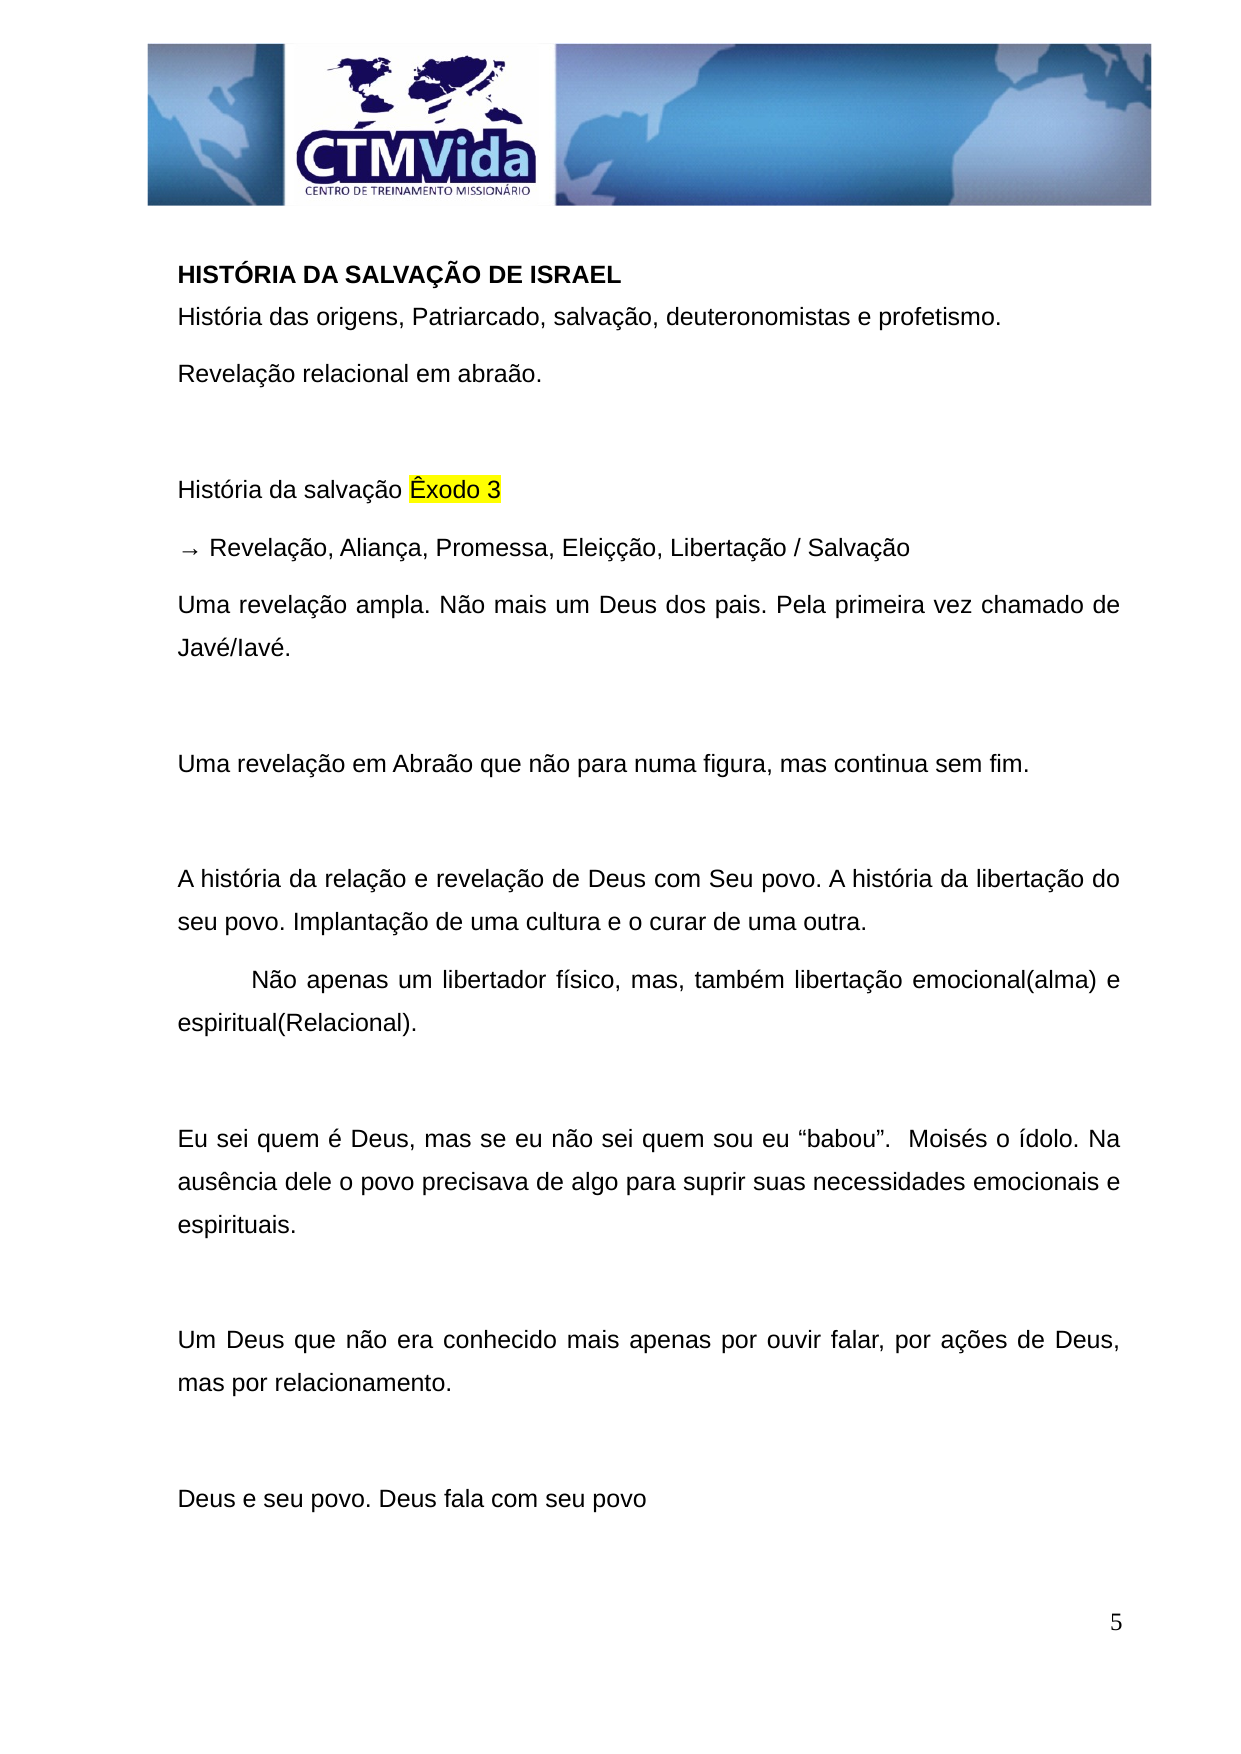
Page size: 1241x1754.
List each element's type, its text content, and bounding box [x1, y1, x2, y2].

text Uma revelação em Abraão que não para numa figura, mas continua sem fim. [177, 749, 1122, 777]
text A história da relação e revelação de Deus com Seu povo. A história da libertação do seu povo. Implantação de uma cultura e o curar de uma outra. [177, 864, 1122, 936]
text Um Deus que não era conhecido mais apenas por ouvir falar, por ações de Deus, mas por relacionamento. [177, 1325, 1122, 1397]
subtitle História da salvação de Israel [177, 260, 1122, 289]
text Deus e seu povo. Deus fala com seu povo [177, 1484, 1122, 1512]
text História da salvação Êxodo 3 [177, 475, 1122, 503]
text → Revelação, Aliança, Promessa, Eleiçção, Libertação / Salvação [177, 532, 1122, 561]
text Não apenas um libertador físico, mas, também libertação emocional(alma) e espiritual(Relacional). [177, 965, 1122, 1037]
text Uma revelação ampla. Não mais um Deus dos pais. Pela primeira vez chamado de Javé/Iavé. [177, 590, 1122, 662]
text Revelação relacional em abraão. [177, 359, 1122, 388]
text Eu sei quem é Deus, mas se eu não sei quem sou eu “babou”. Moisés o ídolo. Na ausência dele o povo precisava de algo para suprir suas necessidades emocionais e espirituais. [177, 1123, 1122, 1238]
text História das origens, Patriarcado, salvação, deuteronomistas e profetismo. [177, 302, 1122, 330]
picture [147, 43, 1152, 206]
